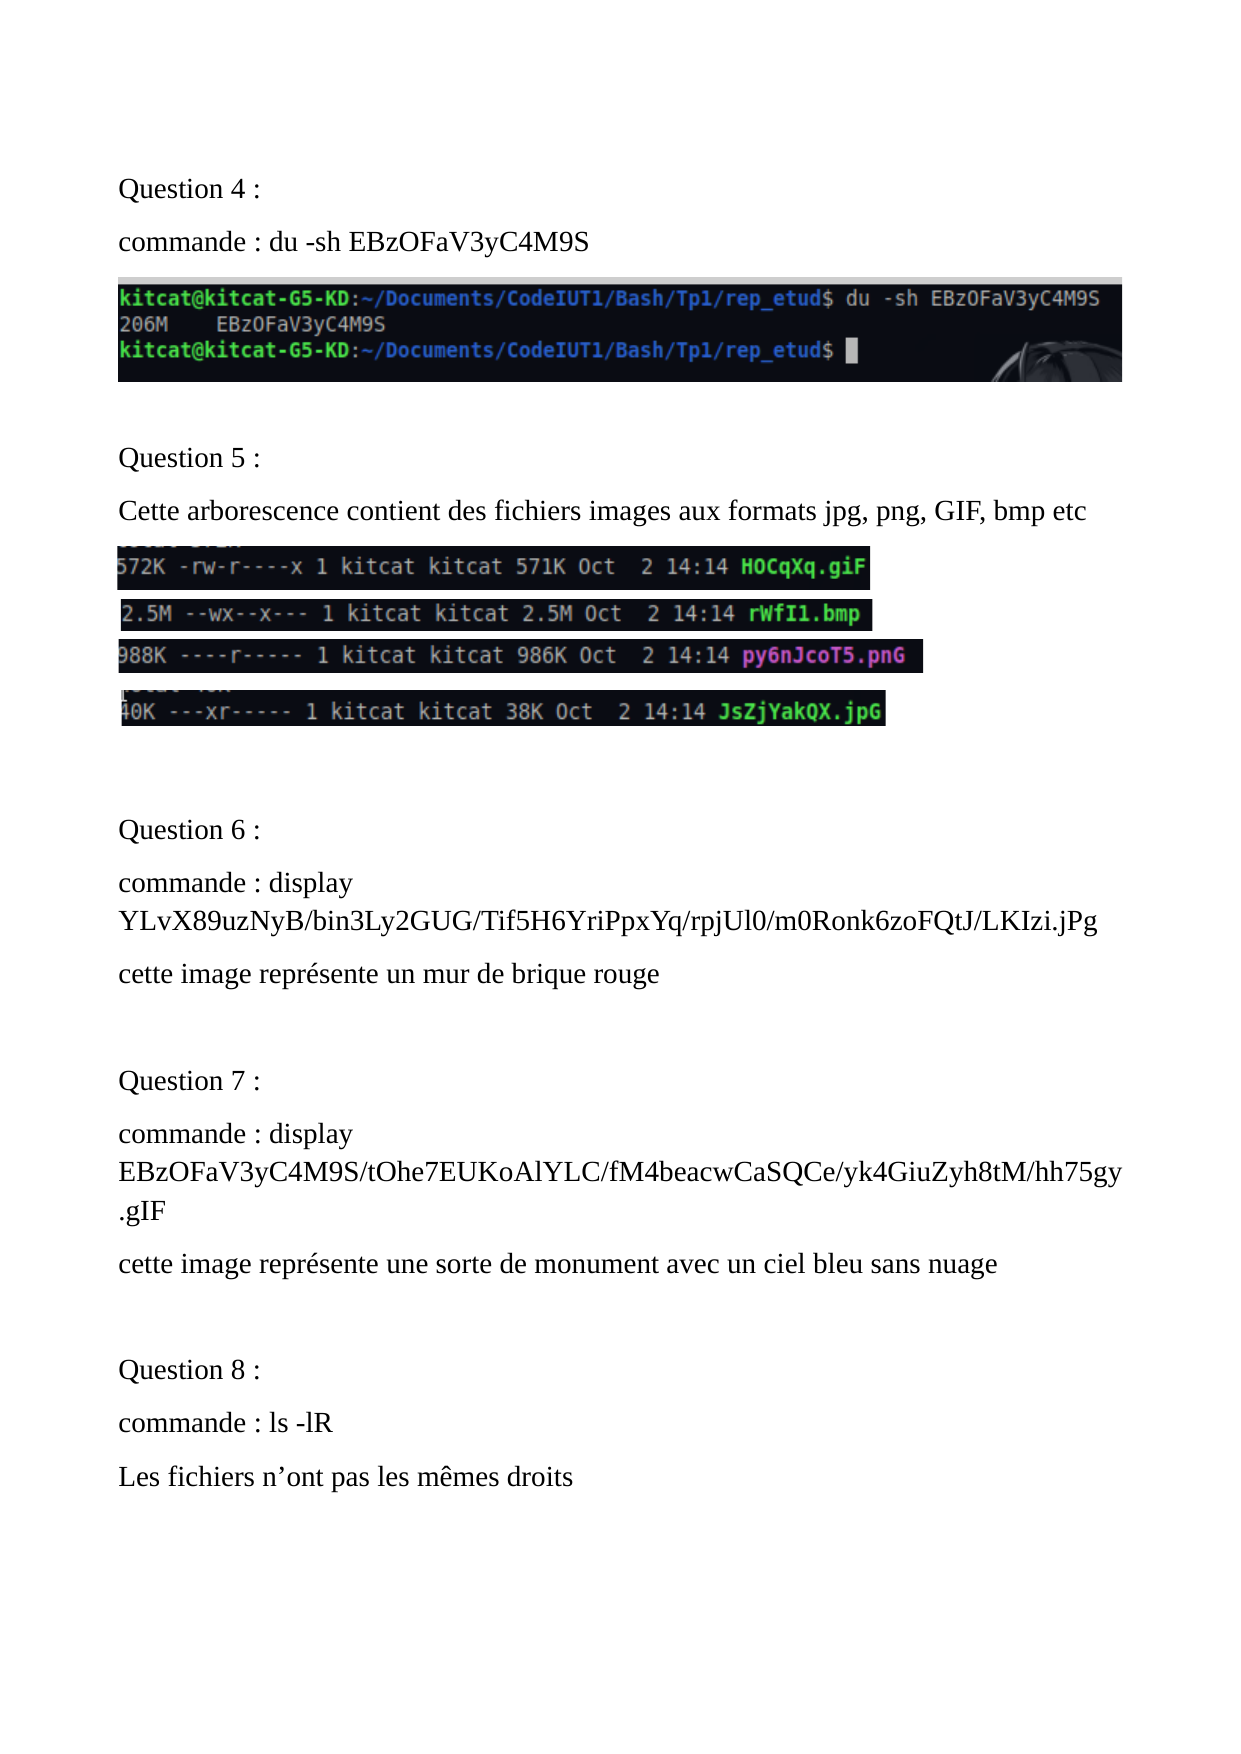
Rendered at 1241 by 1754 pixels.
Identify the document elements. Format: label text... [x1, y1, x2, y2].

text Question 8 : [118, 1352, 1122, 1386]
text Cette arborescence contient des fichiers images aux formats jpg, png, GIF, bmp etc [118, 493, 1122, 527]
picture [118, 277, 1123, 382]
text Question 6 : [118, 812, 1122, 845]
text Question 7 : [118, 1063, 1122, 1096]
text commande : display YLvX89uzNyB/bin3Ly2GUG/Tif5H6YriPpxYq/rpjUl0/m0Ronk6zoFQtJ/LKIzi.jPg [118, 865, 1122, 937]
picture [117, 546, 871, 590]
text cette image représente une sorte de monument avec un ciel bleu sans nuage [118, 1246, 1122, 1280]
text Question 5 : [118, 440, 1122, 473]
picture [118, 639, 924, 673]
text Question 4 : [118, 171, 1122, 205]
text commande : du -sh EBzOFaV3yC4M9S [118, 224, 1122, 258]
picture [121, 690, 886, 726]
text Les fichiers n’ont pas les mêmes droits [118, 1459, 1122, 1492]
text cette image représente un mur de brique rouge [118, 957, 1122, 990]
text commande : ls -lR [118, 1406, 1122, 1439]
text commande : display EBzOFaV3yC4M9S/tOhe7EUKoAlYLC/fM4beacwCaSQCe/yk4GiuZyh8tM/hh75gy.gIF [118, 1116, 1122, 1227]
picture [120, 599, 873, 631]
